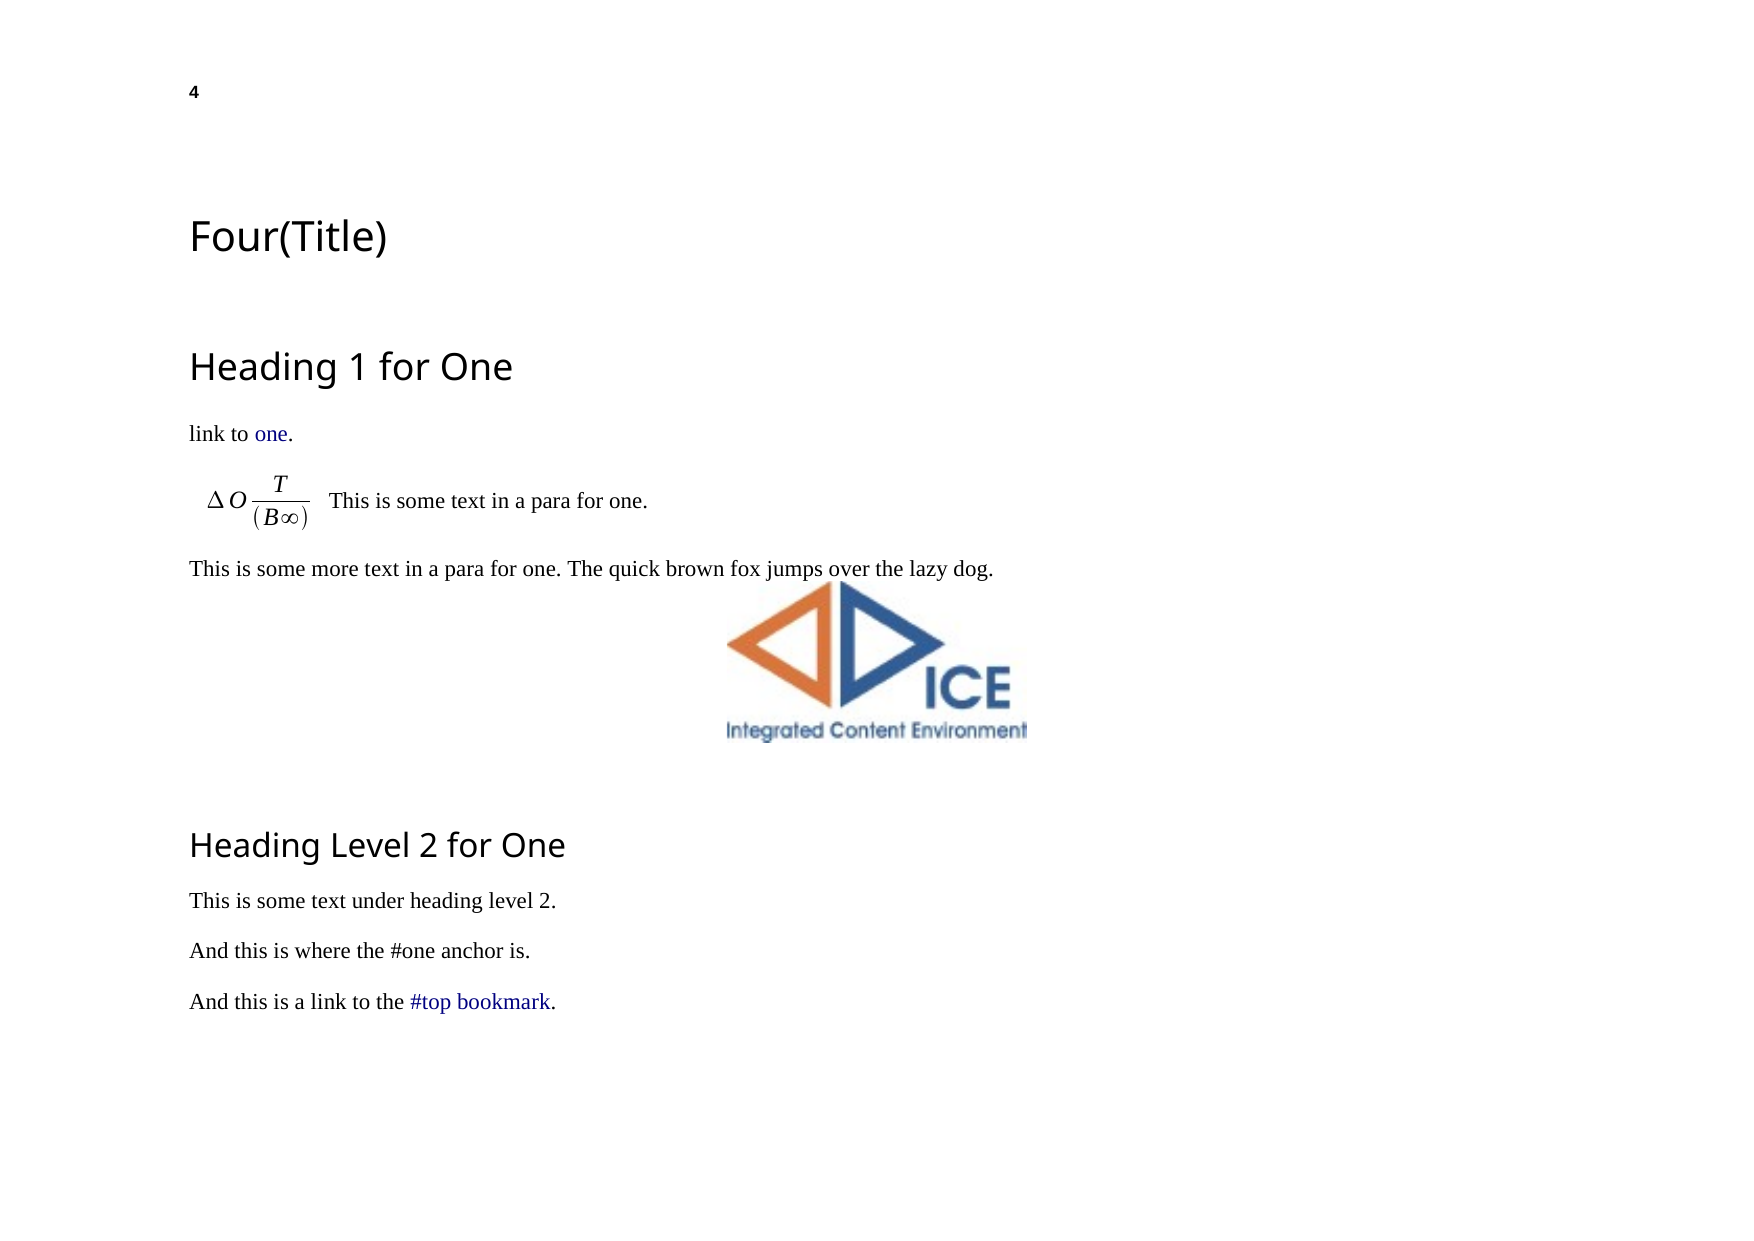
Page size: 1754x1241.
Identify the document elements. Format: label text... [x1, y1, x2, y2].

text This is some text under heading level 2. [189, 888, 1565, 913]
text And this is where the #one anchor is. [189, 938, 1565, 964]
title Four(Title) [189, 207, 1565, 264]
text Heading Level 2 for One [189, 822, 1565, 867]
text And this is a link to the #top bookmark. [189, 989, 1565, 1014]
text Heading 1 for One [189, 341, 1565, 392]
text link to one. [189, 421, 1565, 446]
text This is some text in a para for one. [189, 471, 1565, 532]
picture [726, 581, 1027, 743]
text This is some more text in a para for one. The quick brown fox jumps over the lazy dog. [189, 556, 1565, 582]
